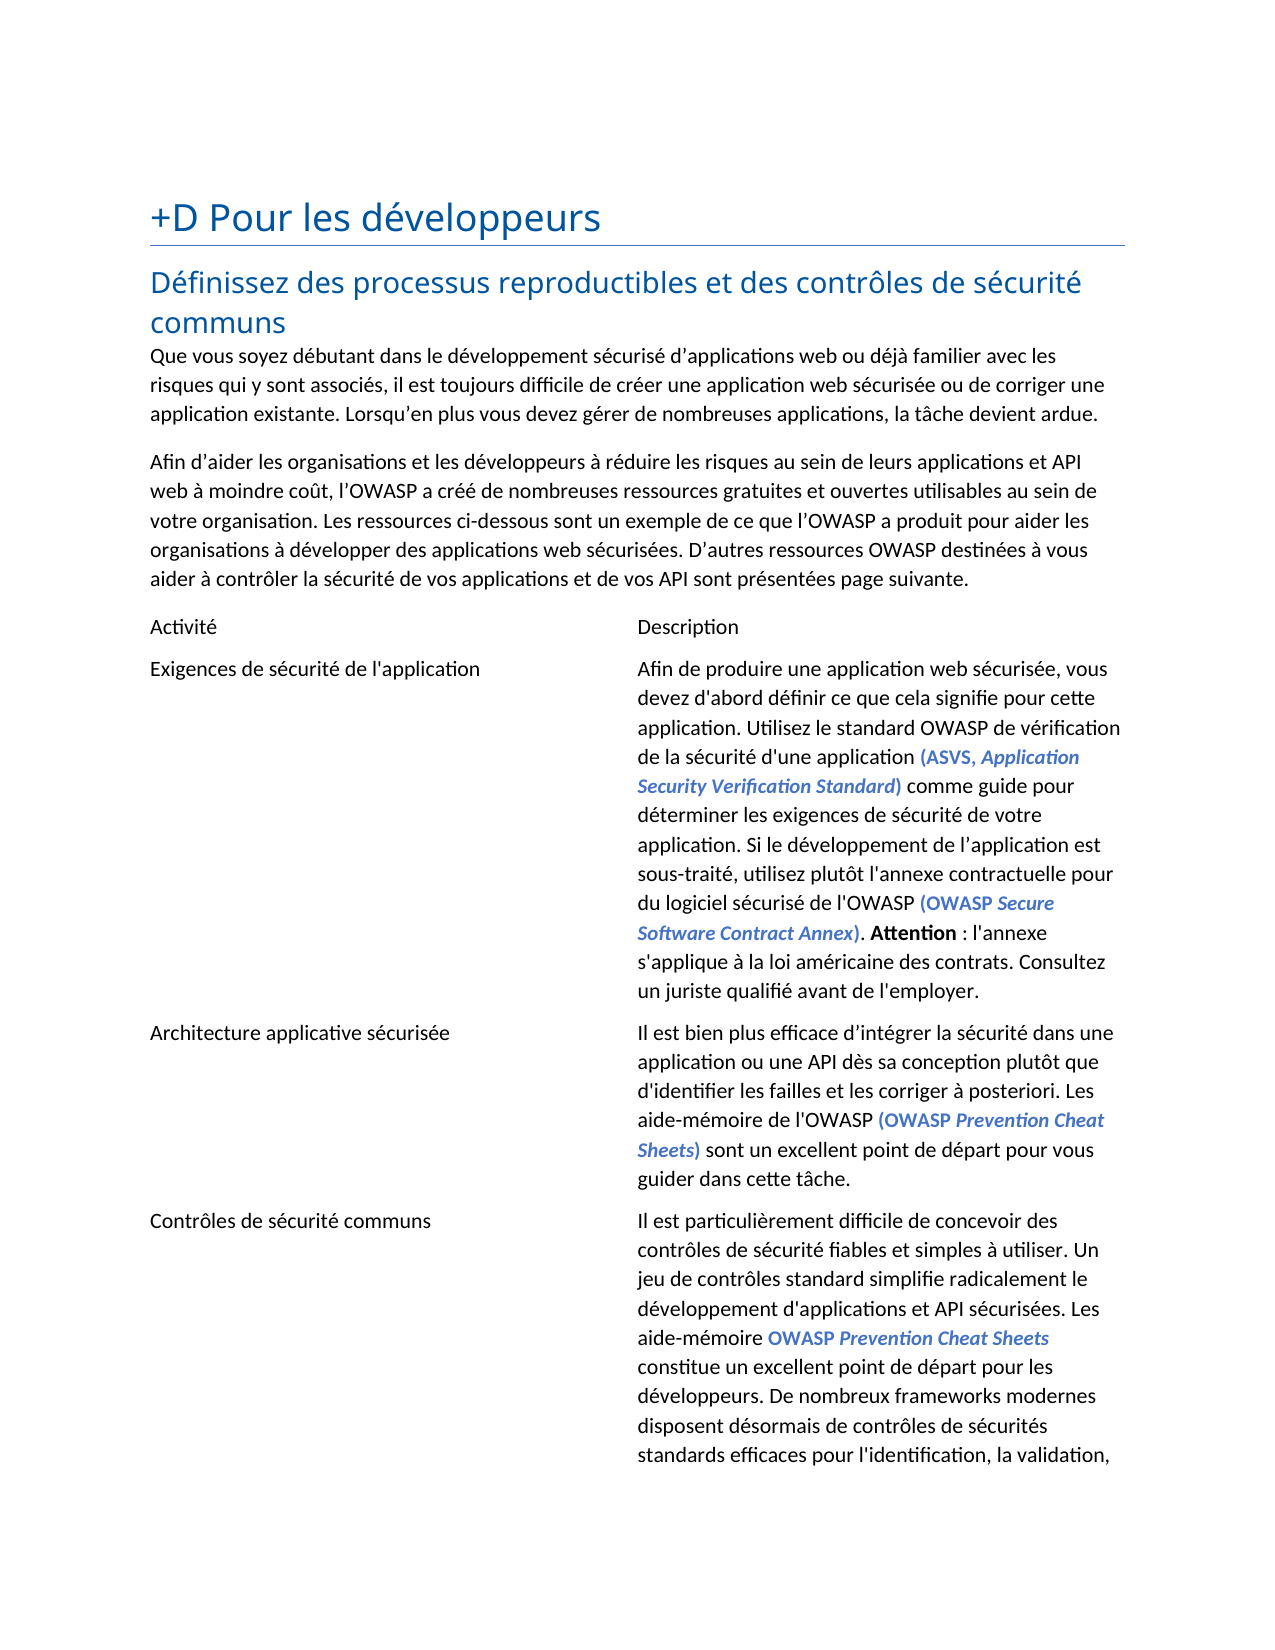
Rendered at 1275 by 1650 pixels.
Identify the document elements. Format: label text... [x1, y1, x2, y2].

subtitle +D Pour les développeurs [150, 192, 1125, 245]
text Que vous soyez débutant dans le développement sécurisé d’applications web ou déjà familier avec les risques qui y sont associés, il est toujours difficile de créer une application web sécurisée ou de corriger une application existante. Lorsqu’en plus vous devez gérer de nombreuses applications, la tâche devient ardue. [150, 342, 1125, 427]
table_cell Afin de produire une application web sécurisée, vous devez d'abord définir ce que cela signifie pour cette application. Utilisez le standard OWASP de vérification de la sécurité d'une application (ASVS, Application Security Verification Standard) comme guide pour déterminer les exigences de sécurité de votre application. Si le développement de l’application est sous-traité, utilisez plutôt l'annexe contractuelle pour du logiciel sécurisé de l'OWASP (OWASP Secure Software Contract Annex). Attention : l'annexe s'applique à la loi américaine des contrats. Consultez un juriste qualifié avant de l'employer. [638, 655, 1125, 1019]
table_cell Il est particulièrement difficile de concevoir des contrôles de sécurité fiables et simples à utiliser. Un jeu de contrôles standard simplifie radicalement le développement d'applications et API sécurisées. Les aide-mémoire OWASP Prevention Cheat Sheets constitue un excellent point de départ pour les développeurs. De nombreux frameworks modernes disposent désormais de contrôles de sécurités standards efficaces pour l'identification, la validation, [638, 1207, 1125, 1468]
table_header Description [638, 614, 1125, 655]
table_cell Il est bien plus efficace d’intégrer la sécurité dans une application ou une API dès sa conception plutôt que d'identifier les failles et les corriger à posteriori. Les aide-mémoire de l'OWASP (OWASP Prevention Cheat Sheets) sont un excellent point de départ pour vous guider dans cette tâche. [638, 1019, 1125, 1207]
table_header Activité [150, 614, 637, 655]
table_cell Architecture applicative sécurisée [150, 1019, 637, 1207]
table_cell Contrôles de sécurité communs [150, 1207, 637, 1468]
table_cell Exigences de sécurité de l'application [150, 655, 637, 1019]
text Afin d’aider les organisations et les développeurs à réduire les risques au sein de leurs applications et API web à moindre coût, l’OWASP a créé de nombreuses ressources gratuites et ouvertes utilisables au sein de votre organisation. Les ressources ci-dessous sont un exemple de ce que l’OWASP a produit pour aider les organisations à développer des applications web sécurisées. D’autres ressources OWASP destinées à vous aider à contrôler la sécurité de vos applications et de vos API sont présentées page suivante. [150, 448, 1125, 592]
subtitle Définissez des processus reproductibles et des contrôles de sécurité communs [150, 262, 1125, 342]
